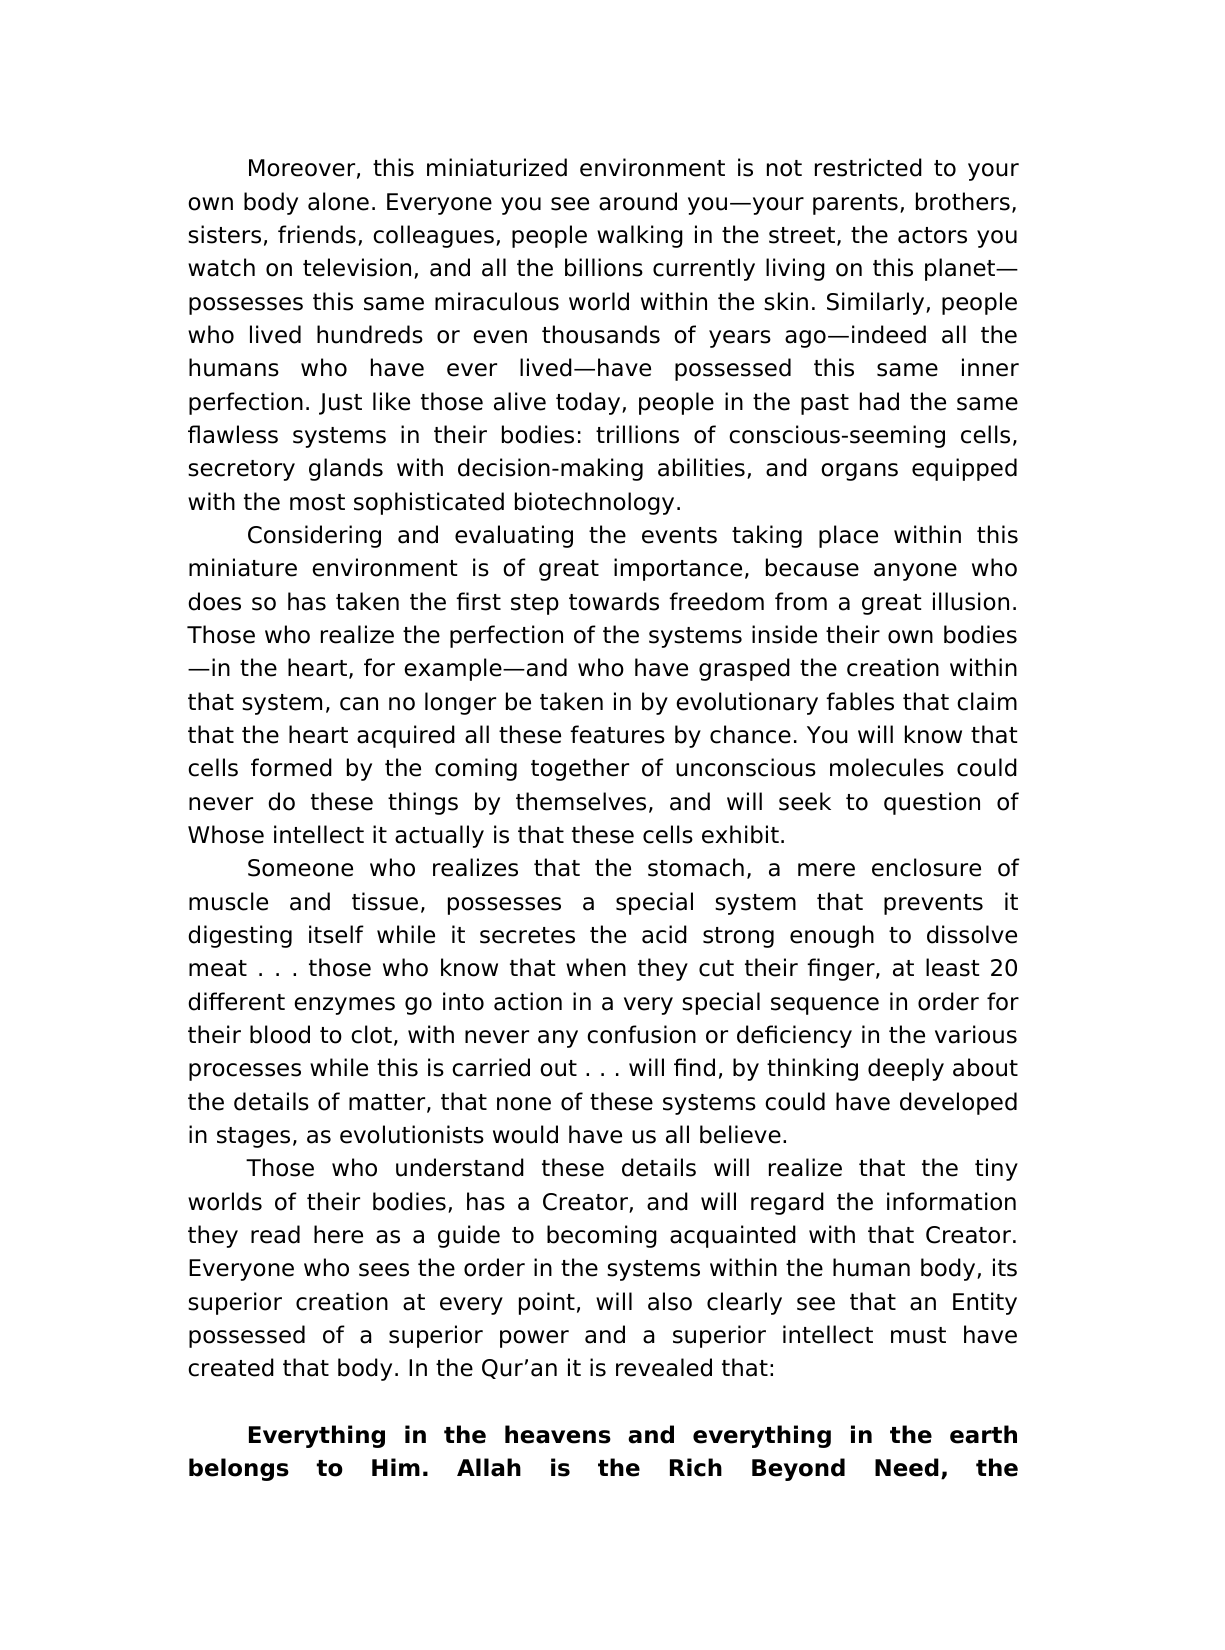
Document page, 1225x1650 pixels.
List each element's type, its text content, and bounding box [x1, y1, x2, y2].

text Everything in the heavens and everything in the earth belongs to Him. Allah is the Rich Beyond Need, the [187, 1417, 1020, 1483]
text Those who understand these details will realize that the tiny worlds of their bodies, has a Creator, and will regard the information they read here as a guide to becoming acquainted with that Creator. Everyone who sees the order in the systems within the human body, its superior creation at every point, will also clearly see that an Entity possessed of a superior power and a superior intellect must have created that body. In the Qur’an it is revealed that: [187, 1150, 1020, 1383]
text Considering and evaluating the events taking place within this miniature environment is of great importance, because anyone who does so has taken the first step towards freedom from a great illusion. Those who realize the perfection of the systems inside their own bodies—in the heart, for example—and who have grasped the creation within that system, can no longer be taken in by evolutionary fables that claim that the heart acquired all these features by chance. You will know that cells formed by the coming together of unconscious molecules could never do these things by themselves, and will seek to question of Whose intellect it actually is that these cells exhibit. [187, 517, 1020, 850]
text Someone who realizes that the stomach, a mere enclosure of muscle and tissue, possesses a special system that prevents it digesting itself while it secretes the acid strong enough to dissolve meat . . . those who know that when they cut their finger, at least 20 different enzymes go into action in a very special sequence in order for their blood to clot, with never any confusion or deficiency in the various processes while this is carried out . . . will find, by thinking deeply about the details of matter, that none of these systems could have developed in stages, as evolutionists would have us all believe. [187, 850, 1020, 1150]
text Moreover, this miniaturized environment is not restricted to your own body alone. Everyone you see around you—your parents, brothers, sisters, friends, colleagues, people walking in the street, the actors you watch on television, and all the billions currently living on this planet—possesses this same miraculous world within the skin. Similarly, people who lived hundreds or even thousands of years ago—indeed all the humans who have ever lived—have possessed this same inner perfection. Just like those alive today, people in the past had the same flawless systems in their bodies: trillions of conscious-seeming cells, secretory glands with decision-making abilities, and organs equipped with the most sophisticated biotechnology. [187, 150, 1020, 517]
